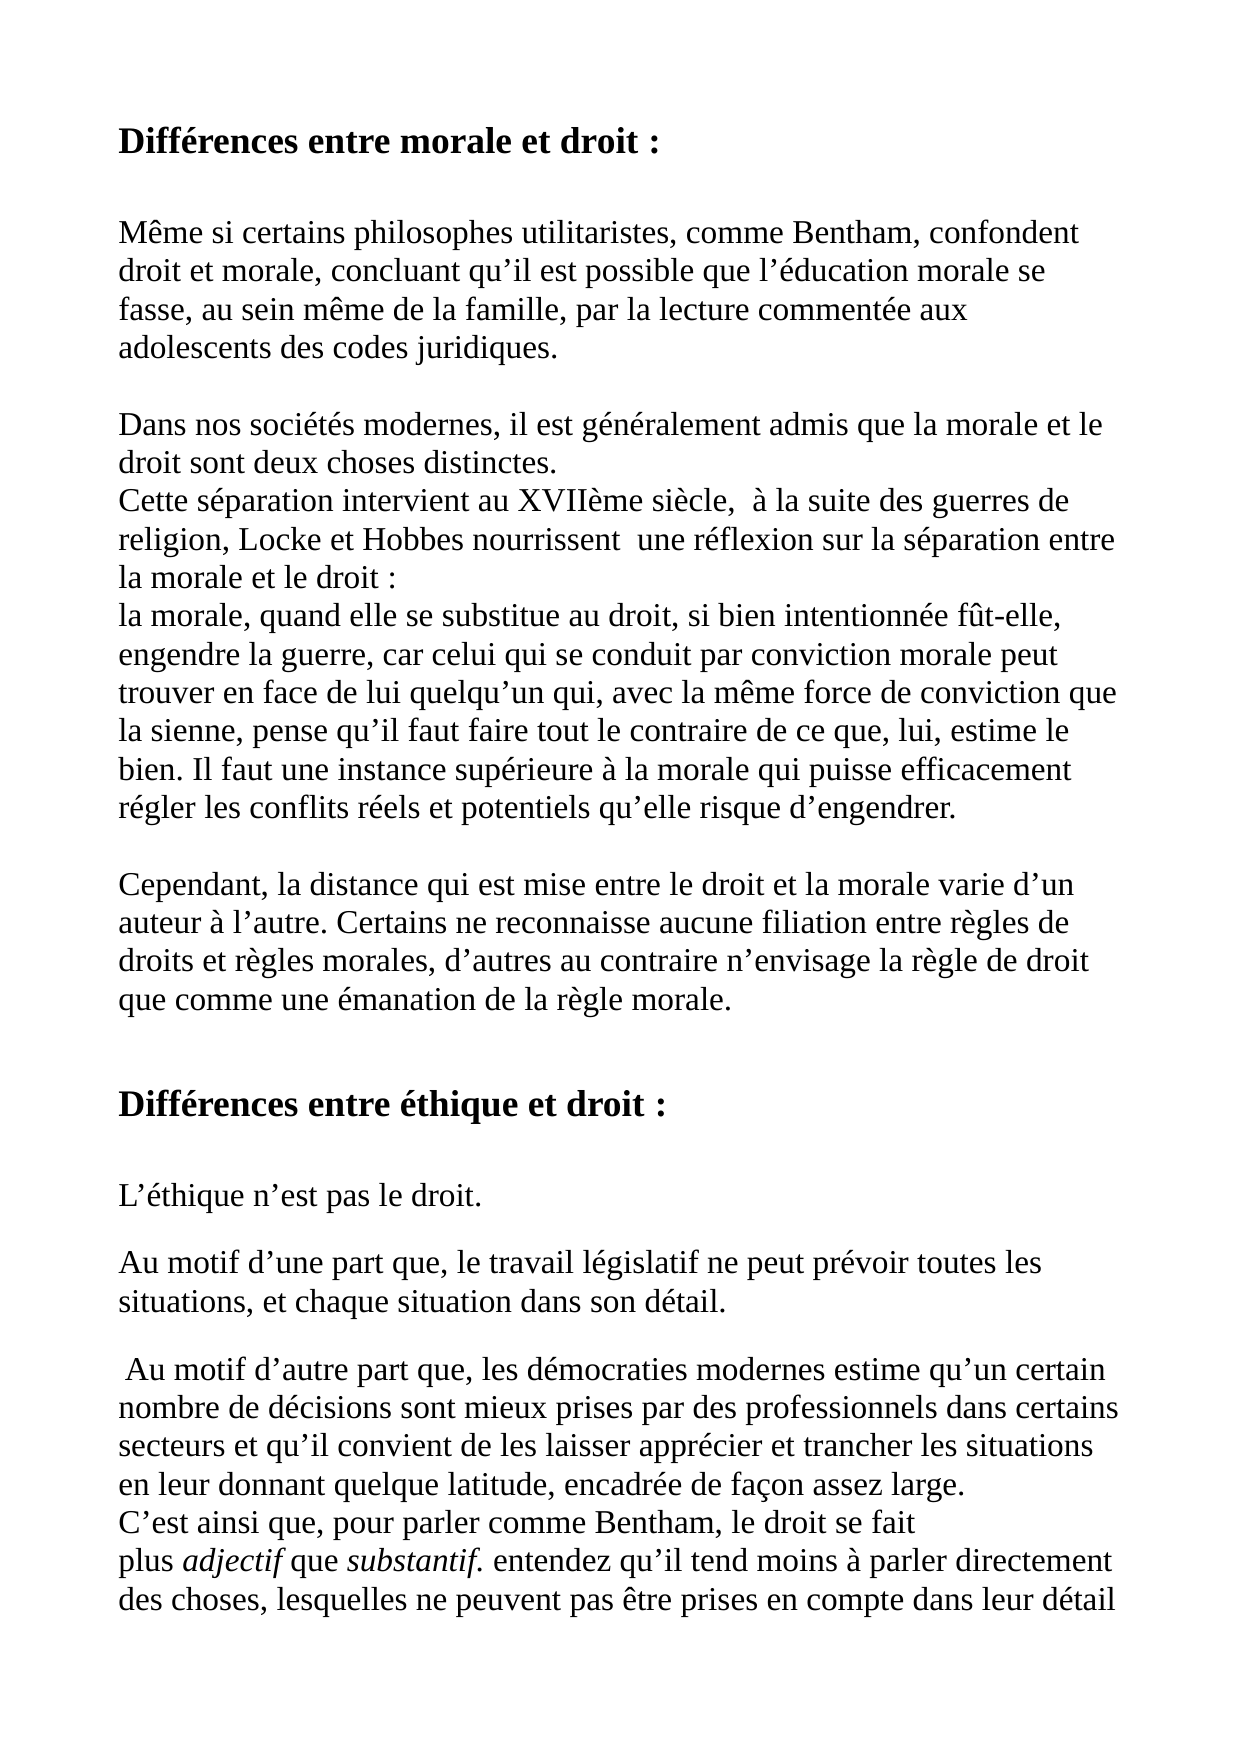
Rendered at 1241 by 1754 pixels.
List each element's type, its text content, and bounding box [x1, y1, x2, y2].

text Dans nos sociétés modernes, il est généralement admis que la morale et le droit sont deux choses distinctes. [118, 404, 1122, 480]
text Au motif d’une part que, le travail législatif ne peut prévoir toutes les situations, et chaque situation dans son détail. [118, 1243, 1122, 1319]
subtitle Différences entre éthique et droit : [118, 1081, 1122, 1124]
text Au motif d’autre part que, les démocraties modernes estime qu’un certain nombre de décisions sont mieux prises par des professionnels dans certains secteurs et qu’il convient de les laisser apprécier et trancher les situations en leur donnant quelque latitude, encadrée de façon assez large. [118, 1349, 1122, 1502]
text Cette séparation intervient au XVIIème siècle, à la suite des guerres de religion, Locke et Hobbes nourrissent une réflexion sur la séparation entre la morale et le droit : [118, 480, 1122, 595]
subtitle Différences entre morale et droit : [118, 118, 1122, 161]
text la morale, quand elle se substitue au droit, si bien intentionnée fût-elle, engendre la guerre, car celui qui se conduit par conviction morale peut trouver en face de lui quelqu’un qui, avec la même force de conviction que la sienne, pense qu’il faut faire tout le contraire de ce que, lui, estime le bien. Il faut une instance supérieure à la morale qui puisse efficacement régler les conflits réels et potentiels qu’elle risque d’engendrer. [118, 595, 1122, 825]
text Même si certains philosophes utilitaristes, comme Bentham, confondent droit et morale, concluant qu’il est possible que l’éducation morale se fasse, au sein même de la famille, par la lecture commentée aux adolescents des codes juridiques. [118, 212, 1122, 365]
text Cependant, la distance qui est mise entre le droit et la morale varie d’un auteur à l’autre. Certains ne reconnaisse aucune filiation entre règles de droits et règles morales, d’autres au contraire n’envisage la règle de droit que comme une émanation de la règle morale. [118, 864, 1122, 1017]
text L’éthique n’est pas le droit. [118, 1175, 1122, 1213]
text C’est ainsi que, pour parler comme Bentham, le droit se fait plus adjectif que substantif. entendez qu’il tend moins à parler directement des choses, lesquelles ne peuvent pas être prises en compte dans leur détail [118, 1502, 1122, 1617]
